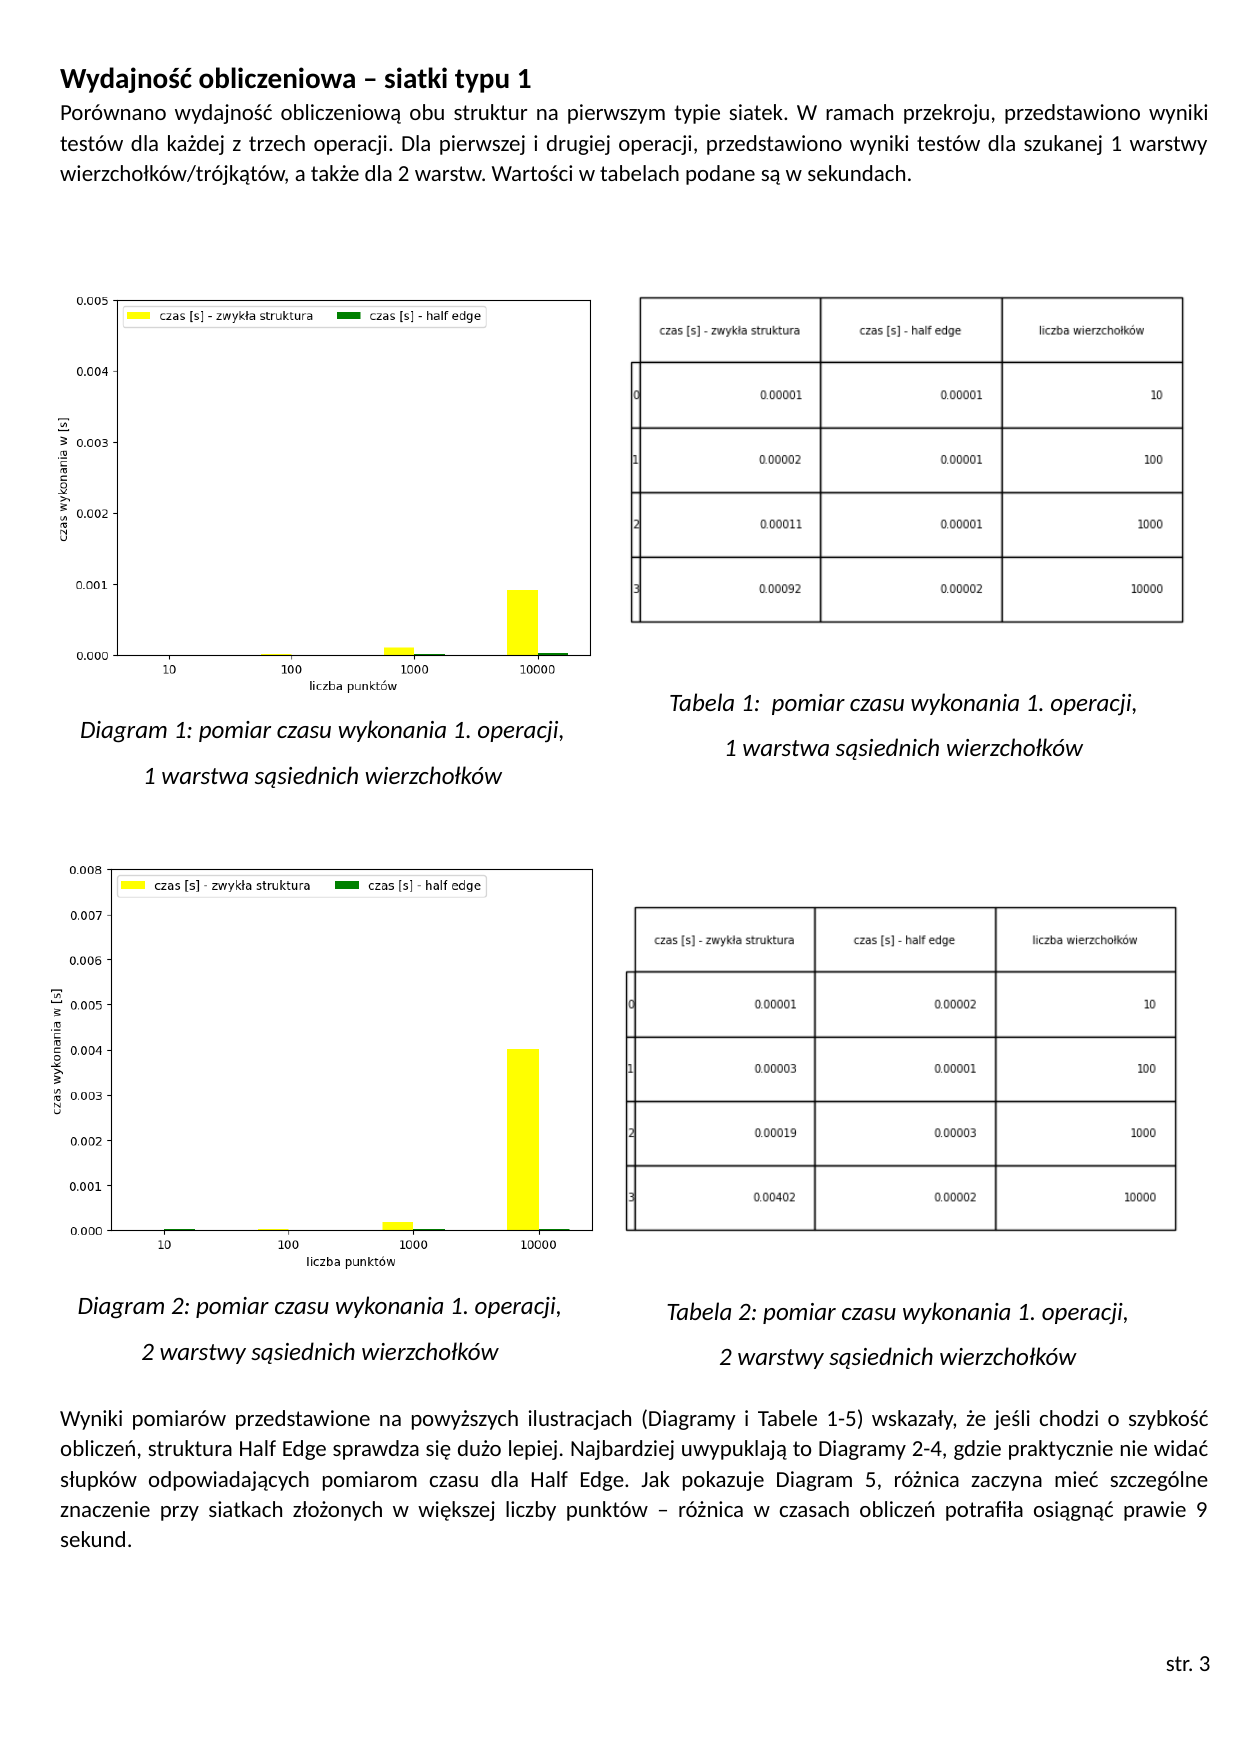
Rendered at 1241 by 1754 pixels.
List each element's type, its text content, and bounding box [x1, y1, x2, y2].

picture [613, 857, 1185, 1281]
text Tabela 2: pomiar czasu wykonania 1. operacji, [613, 1281, 1184, 1326]
text 2 warstwy sąsiednich wierzchołków [613, 1341, 1184, 1372]
text 1 warstwa sąsiednich wierzchołków [618, 733, 1191, 763]
text 2 warstwy sąsiednich wierzchołków [43, 1336, 599, 1366]
text Diagram 1: pomiar czasu wykonania 1. operacji, [51, 700, 596, 745]
picture [618, 247, 1192, 673]
list Wyniki pomiarów przedstawione na powyższych ilustracjach (Diagramy i Tabele 1-5) wskazały, że jeśli chodzi o szybkość obliczeń, struktura Half Edge sprawdza się dużo lepiej. Najbardziej uwypuklają to Diagramy 2-4, gdzie praktycznie nie widać słupków odpowiadających pomiarom czasu dla Half Edge. Jak pokazuje Diagram 5, różnica zaczyna mieć szczególne znaczenie przy siatkach złożonych w większej liczby punktów – różnica w czasach obliczeń potrafiła osiągnąć prawie 9 sekund. [60, 1404, 1210, 1553]
text Tabela 1: pomiar czasu wykonania 1. operacji, [618, 673, 1191, 718]
list Wydajność obliczeniowa – siatki typu 1 [60, 60, 1210, 96]
text Diagram 2: pomiar czasu wykonania 1. operacji, [43, 1276, 599, 1321]
picture [43, 856, 599, 1276]
list Porównano wydajność obliczeniową obu struktur na pierwszym typie siatek. W ramach przekroju, przedstawiono wyniki testów dla każdej z trzech operacji. Dla pierwszej i drugiej operacji, przedstawiono wyniki testów dla szukanej 1 warstwy wierzchołków/trójkątów, a także dla 2 warstw. Wartości w tabelach podane są w sekundach. [60, 98, 1210, 187]
picture [50, 287, 597, 700]
text 1 warstwa sąsiednich wierzchołków [51, 760, 596, 790]
